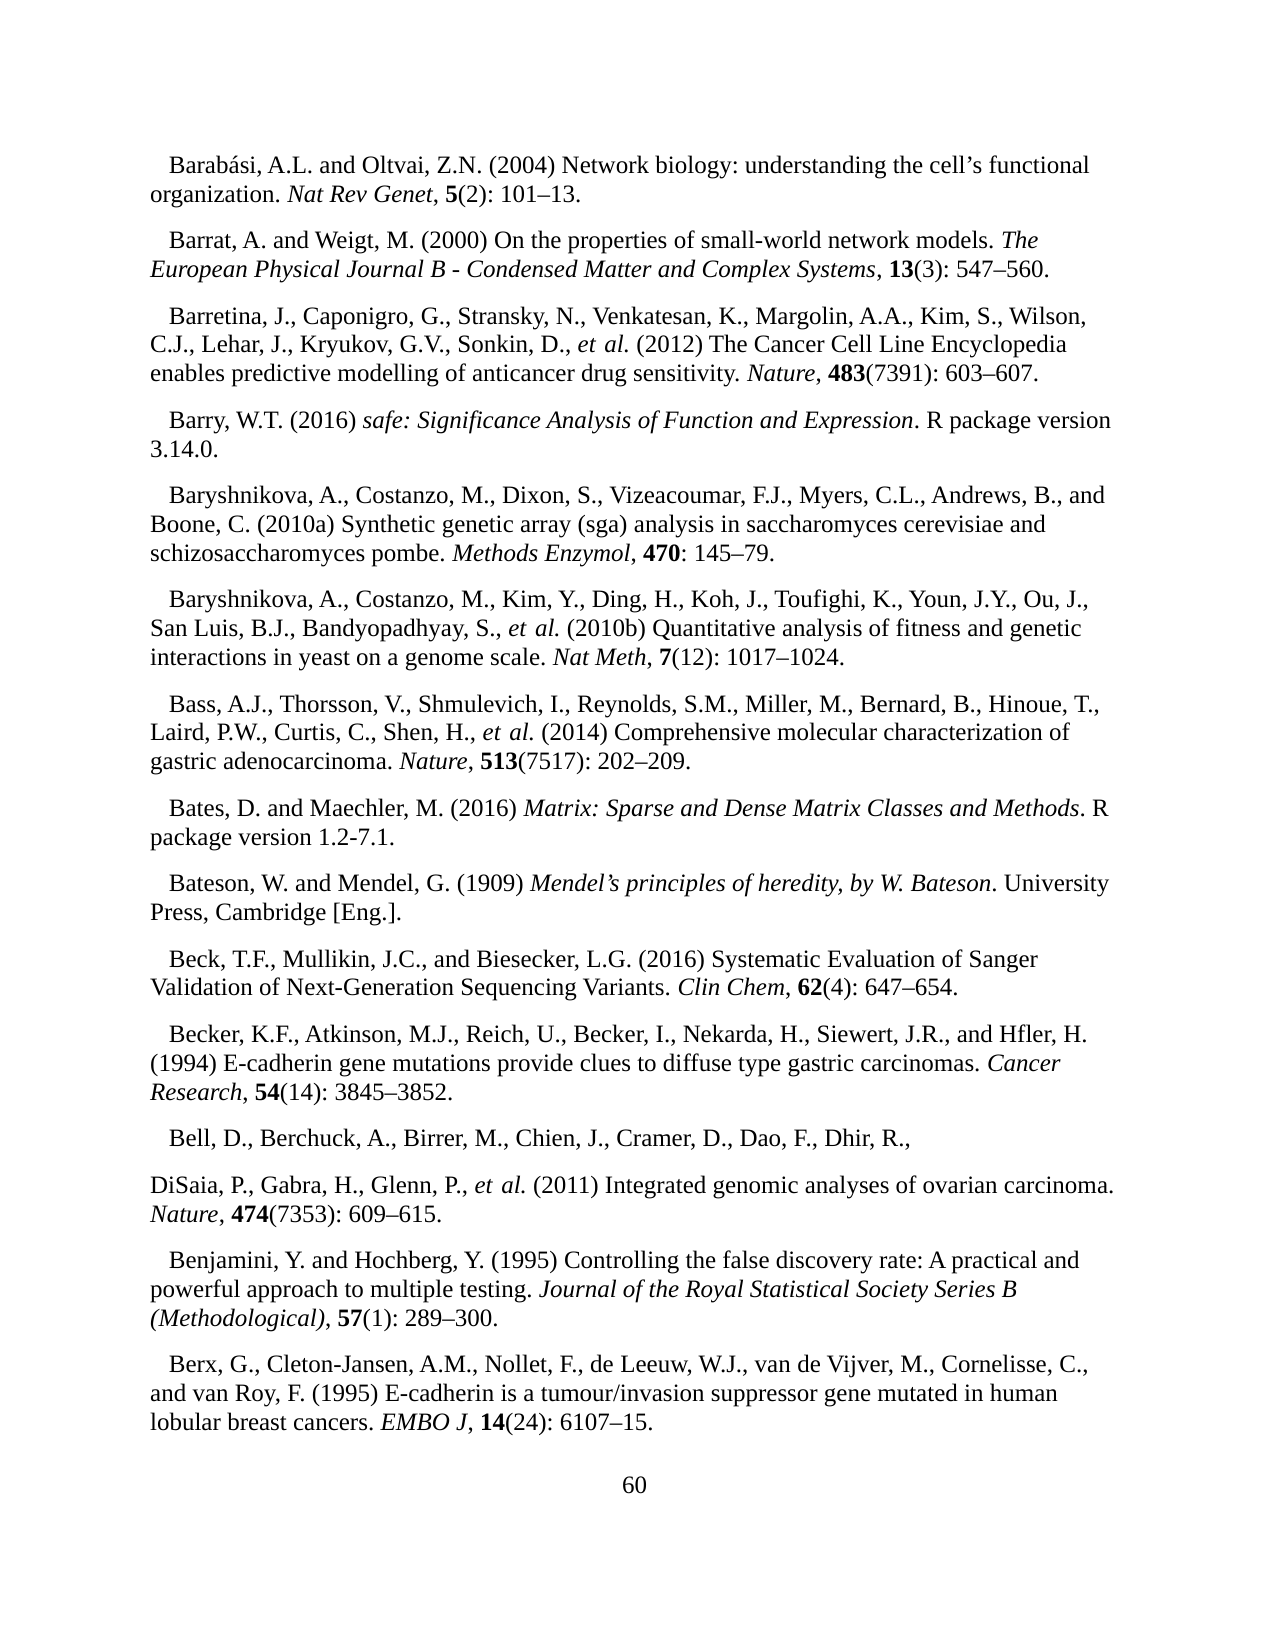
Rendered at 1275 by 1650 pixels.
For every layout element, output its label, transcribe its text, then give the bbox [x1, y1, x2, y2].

text Benjamini, Y. and Hochberg, Y. (1995) Controlling the false discovery rate: A practical and powerful approach to multiple testing. Journal of the Royal Statistical Society Series B (Methodological), 57(1): 289–300. [150, 1245, 1125, 1332]
text Barretina, J., Caponigro, G., Stransky, N., Venkatesan, K., Margolin, A.A., Kim, S., Wilson, C.J., Lehar, J., Kryukov, G.V., Sonkin, D., et al. (2012) The Cancer Cell Line Encyclopedia enables predictive modelling of anticancer drug sensitivity. Nature, 483(7391): 603–607. [150, 301, 1125, 387]
text Berx, G., Cleton-Jansen, A.M., Nollet, F., de Leeuw, W.J., van de Vijver, M., Cornelisse, C., and van Roy, F. (1995) E-cadherin is a tumour/invasion suppressor gene mutated in human lobular breast cancers. EMBO J, 14(24): 6107–15. [150, 1349, 1125, 1436]
text Barry, W.T. (2016) safe: Significance Analysis of Function and Expression. R package version 3.14.0. [150, 405, 1125, 462]
text Baryshnikova, A., Costanzo, M., Dixon, S., Vizeacoumar, F.J., Myers, C.L., Andrews, B., and Boone, C. (2010a) Synthetic genetic array (sga) analysis in saccharomyces cerevisiae and schizosaccharomyces pombe. Methods Enzymol, 470: 145–79. [150, 480, 1125, 567]
text Bell, D., Berchuck, A., Birrer, M., Chien, J., Cramer, D., Dao, F., Dhir, R., [150, 1123, 1125, 1152]
text Bass, A.J., Thorsson, V., Shmulevich, I., Reynolds, S.M., Miller, M., Bernard, B., Hinoue, T., Laird, P.W., Curtis, C., Shen, H., et al. (2014) Comprehensive molecular characterization of gastric adenocarcinoma. Nature, 513(7517): 202–209. [150, 689, 1125, 775]
text Bateson, W. and Mendel, G. (1909) Mendel’s principles of heredity, by W. Bateson. University Press, Cambridge [Eng.]. [150, 868, 1125, 926]
text DiSaia, P., Gabra, H., Glenn, P., et al. (2011) Integrated genomic analyses of ovarian carcinoma. Nature, 474(7353): 609–615. [150, 1170, 1125, 1227]
text Beck, T.F., Mullikin, J.C., and Biesecker, L.G. (2016) Systematic Evaluation of Sanger Validation of Next-Generation Sequencing Variants. Clin Chem, 62(4): 647–654. [150, 944, 1125, 1001]
text Bates, D. and Maechler, M. (2016) Matrix: Sparse and Dense Matrix Classes and Methods. R package version 1.2-7.1. [150, 793, 1125, 850]
text Baryshnikova, A., Costanzo, M., Kim, Y., Ding, H., Koh, J., Toufighi, K., Youn, J.Y., Ou, J., San Luis, B.J., Bandyopadhyay, S., et al. (2010b) Quantitative analysis of fitness and genetic interactions in yeast on a genome scale. Nat Meth, 7(12): 1017–1024. [150, 584, 1125, 671]
text Barabási, A.L. and Oltvai, Z.N. (2004) Network biology: understanding the cell’s functional organization. Nat Rev Genet, 5(2): 101–13. [150, 150, 1125, 207]
text Barrat, A. and Weigt, M. (2000) On the properties of small-world network models. The European Physical Journal B - Condensed Matter and Complex Systems, 13(3): 547–560. [150, 225, 1125, 283]
text Becker, K.F., Atkinson, M.J., Reich, U., Becker, I., Nekarda, H., Siewert, J.R., and Hfler, H. (1994) E-cadherin gene mutations provide clues to diffuse type gastric carcinomas. Cancer Research, 54(14): 3845–3852. [150, 1019, 1125, 1105]
